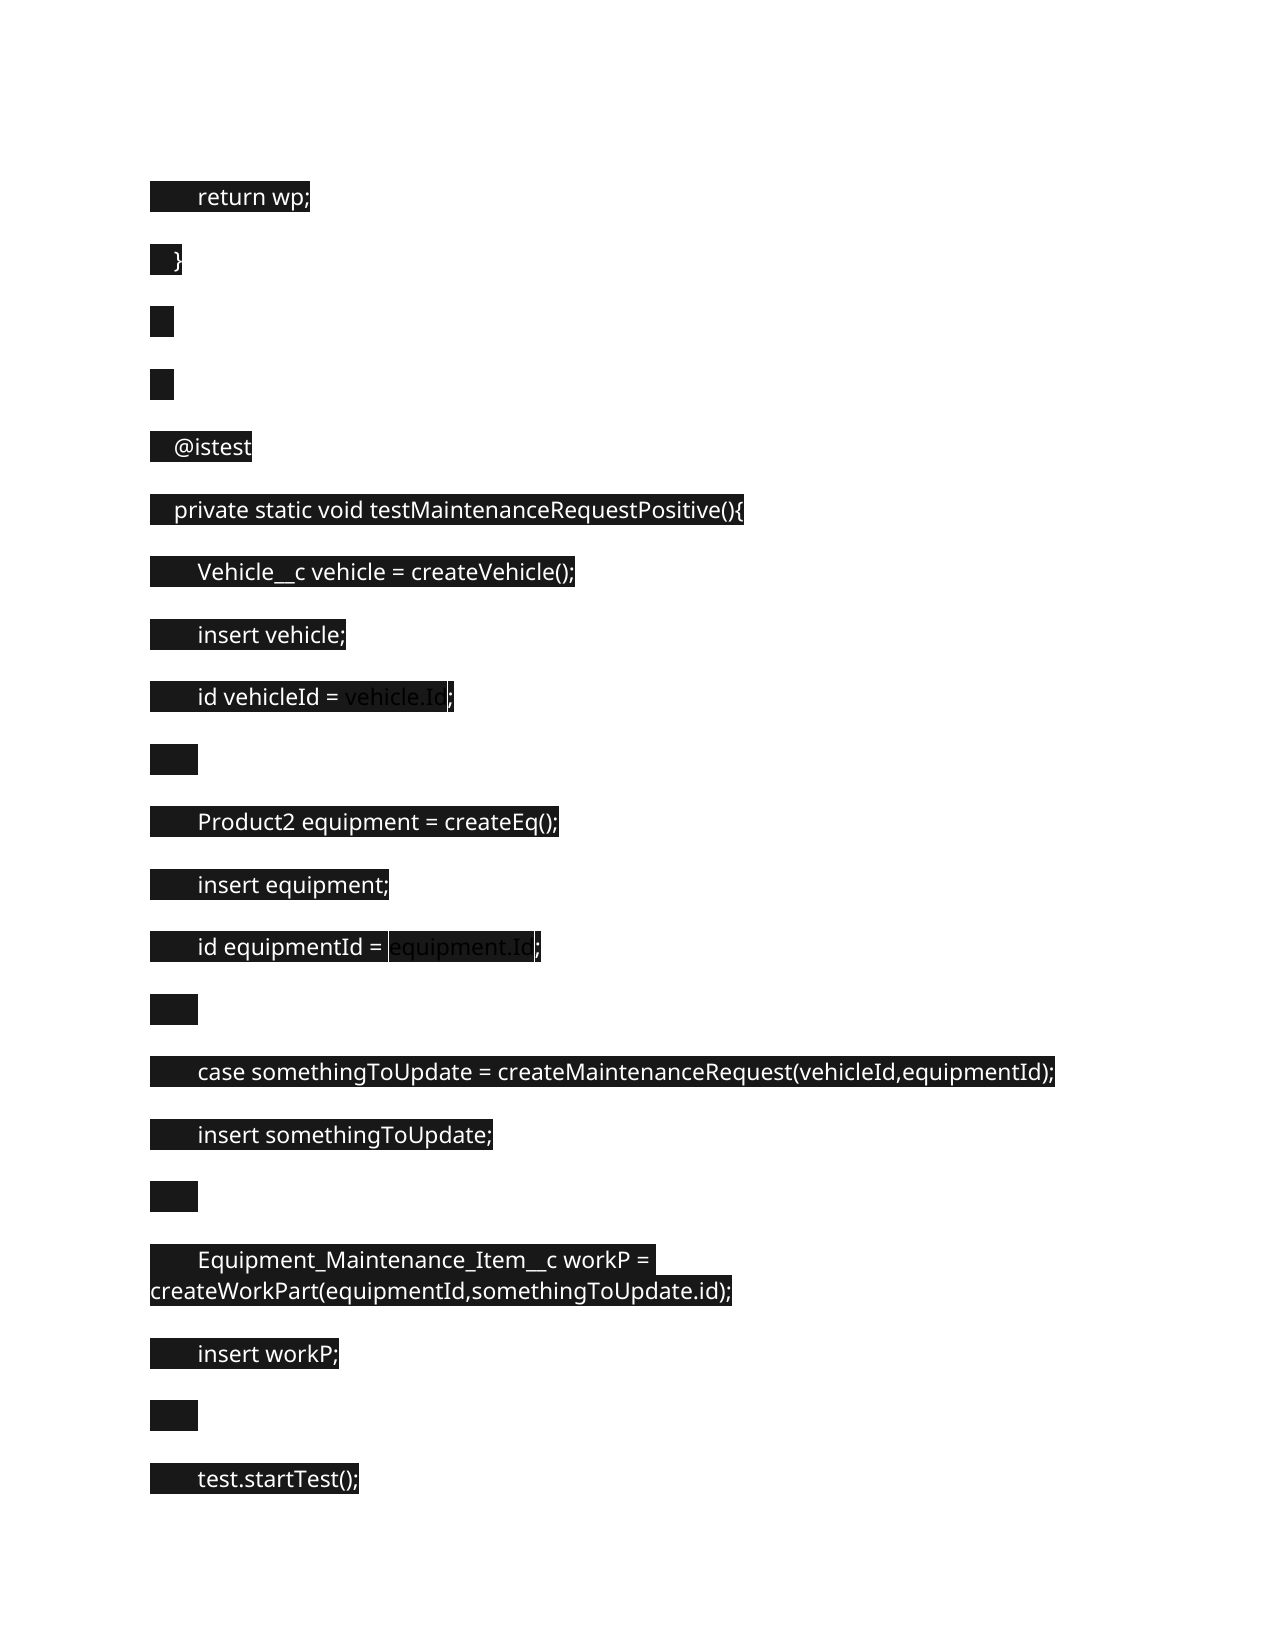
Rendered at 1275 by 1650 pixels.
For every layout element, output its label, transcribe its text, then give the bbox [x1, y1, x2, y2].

text return wp; } @istest private static void testMaintenanceRequestPositive(){ Vehicle__c vehicle = createVehicle(); insert vehicle; id vehicleId = vehicle.Id; Product2 equipment = createEq(); insert equipment; id equipmentId = equipment.Id; case somethingToUpdate = createMaintenanceRequest(vehicleId,equipmentId); insert somethingToUpdate; Equipment_Maintenance_Item__c workP = createWorkPart(equipmentId,somethingToUpdate.id); insert workP; test.startTest(); [150, 150, 1125, 1494]
